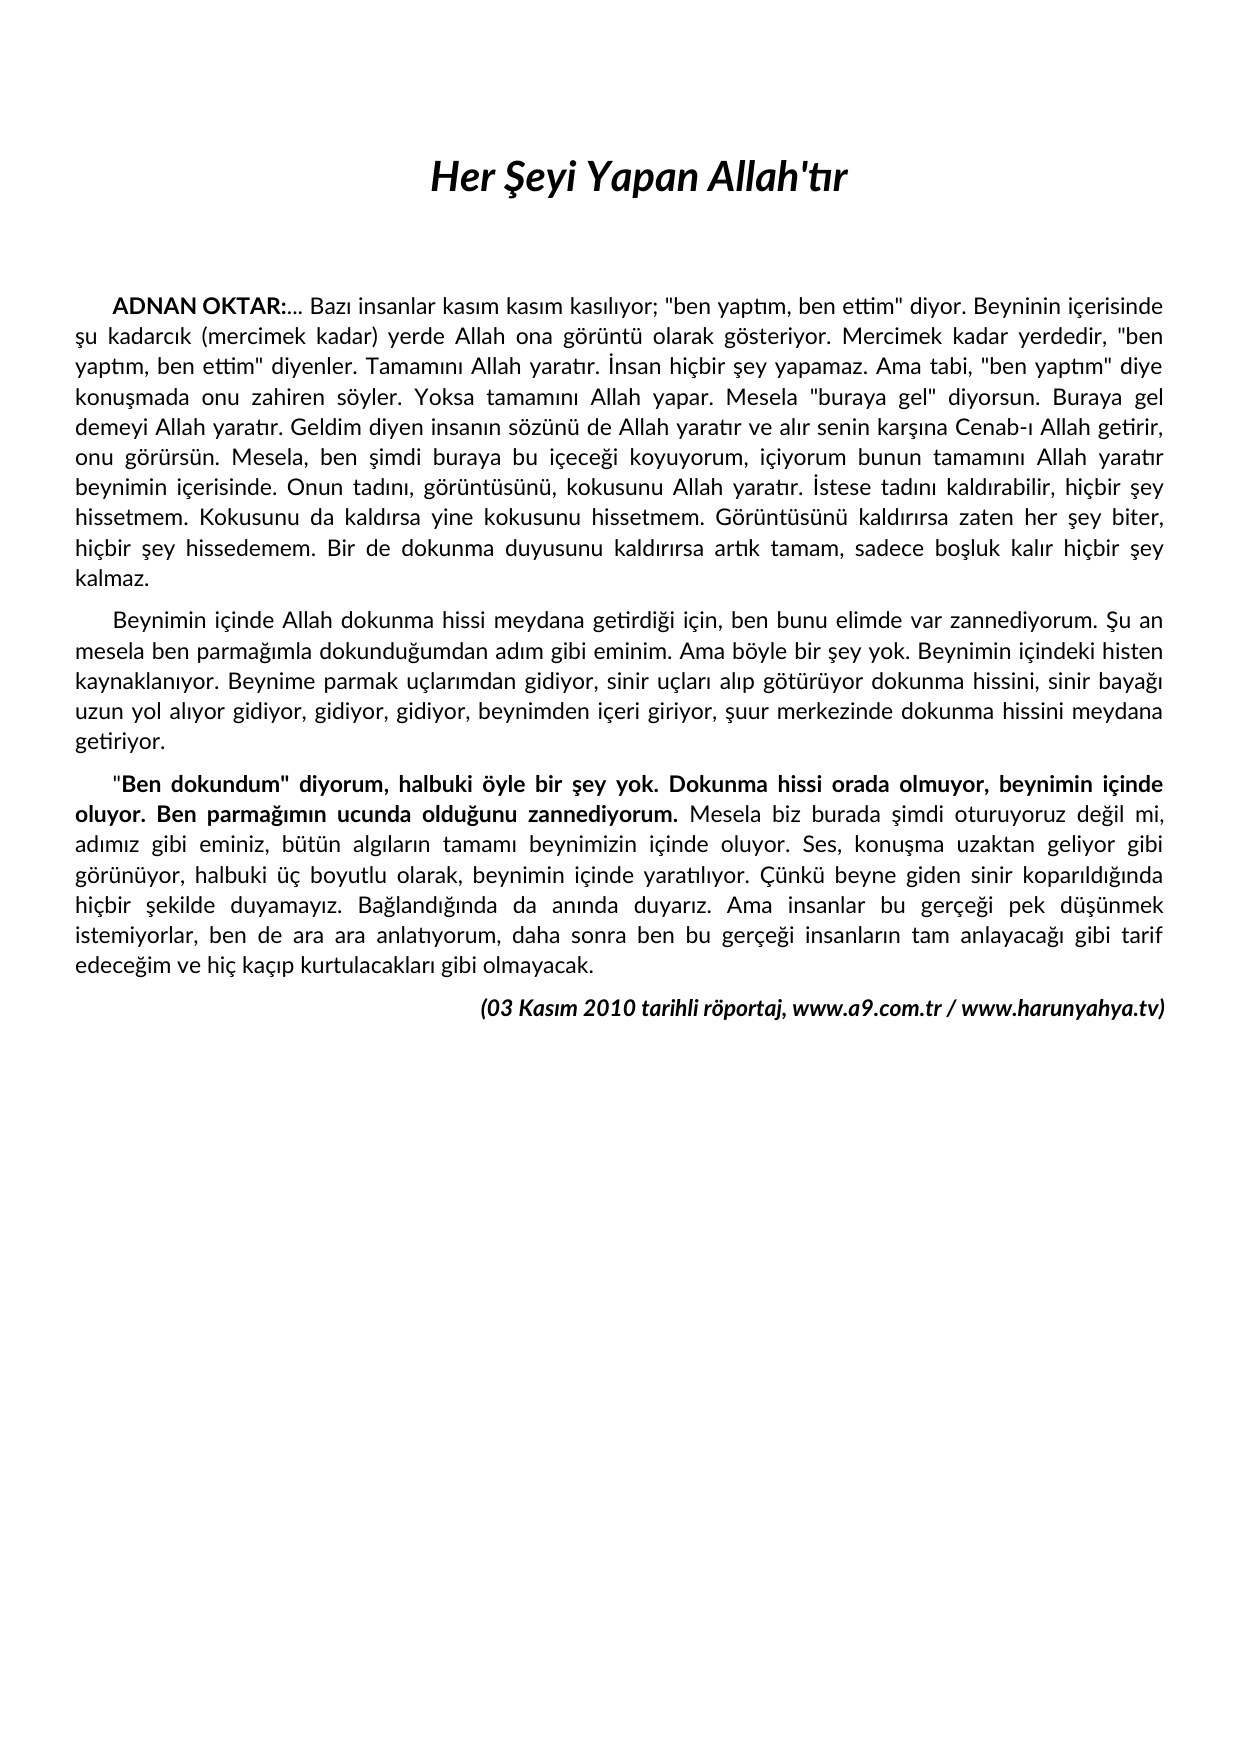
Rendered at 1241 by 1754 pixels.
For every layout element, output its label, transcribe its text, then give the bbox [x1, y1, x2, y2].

subtitle Her Şeyi Yapan Allah'tır [112, 150, 1165, 200]
text Beynimin içinde Allah dokunma hissi meydana getirdiği için, ben bunu elimde var zannediyorum. Şu an mesela ben parmağımla dokunduğumdan adım gibi eminim. Ama böyle bir şey yok. Beynimin içindeki histen kaynaklanıyor. Beynime parmak uçlarımdan gidiyor, sinir uçları alıp götürüyor dokunma hissini, sinir bayağı uzun yol alıyor gidiyor, gidiyor, gidiyor, beynimden içeri giriyor, şuur merkezinde dokunma hissini meydana getiriyor. [75, 606, 1165, 754]
text ADNAN OKTAR:... Bazı insanlar kasım kasım kasılıyor; "ben yaptım, ben ettim" diyor. Beyninin içerisinde şu kadarcık (mercimek kadar) yerde Allah ona görüntü olarak gösteriyor. Mercimek kadar yerdedir, "ben yaptım, ben ettim" diyenler. Tamamını Allah yaratır. İnsan hiçbir şey yapamaz. Ama tabi, "ben yaptım" diye konuşmada onu zahiren söyler. Yoksa tamamını Allah yapar. Mesela "buraya gel" diyorsun. Buraya gel demeyi Allah yaratır. Geldim diyen insanın sözünü de Allah yaratır ve alır senin karşına Cenab-ı Allah getirir, onu görürsün. Mesela, ben şimdi buraya bu içeceği koyuyorum, içiyorum bunun tamamını Allah yaratır beynimin içerisinde. Onun tadını, görüntüsünü, kokusunu Allah yaratır. İstese tadını kaldırabilir, hiçbir şey hissetmem. Kokusunu da kaldırsa yine kokusunu hissetmem. Görüntüsünü kaldırırsa zaten her şey biter, hiçbir şey hissedemem. Bir de dokunma duyusunu kaldırırsa artık tamam, sadece boşluk kalır hiçbir şey kalmaz. [75, 292, 1165, 591]
text (03 Kasım 2010 tarihli röportaj, www.a9.com.tr / www.harunyahya.tv) [75, 994, 1165, 1021]
text "Ben dokundum" diyorum, halbuki öyle bir şey yok. Dokunma hissi orada olmuyor, beynimin içinde oluyor. Ben parmağımın ucunda olduğunu zannediyorum. Mesela biz burada şimdi oturuyoruz değil mi, adımız gibi eminiz, bütün algıların tamamı beynimizin içinde oluyor. Ses, konuşma uzaktan geliyor gibi görünüyor, halbuki üç boyutlu olarak, beynimin içinde yaratılıyor. Çünkü beyne giden sinir koparıldığında hiçbir şekilde duyamayız. Bağlandığında da anında duyarız. Ama insanlar bu gerçeği pek düşünmek istemiyorlar, ben de ara ara anlatıyorum, daha sonra ben bu gerçeği insanların tam anlayacağı gibi tarif edeceğim ve hiç kaçıp kurtulacakları gibi olmayacak. [75, 770, 1165, 978]
